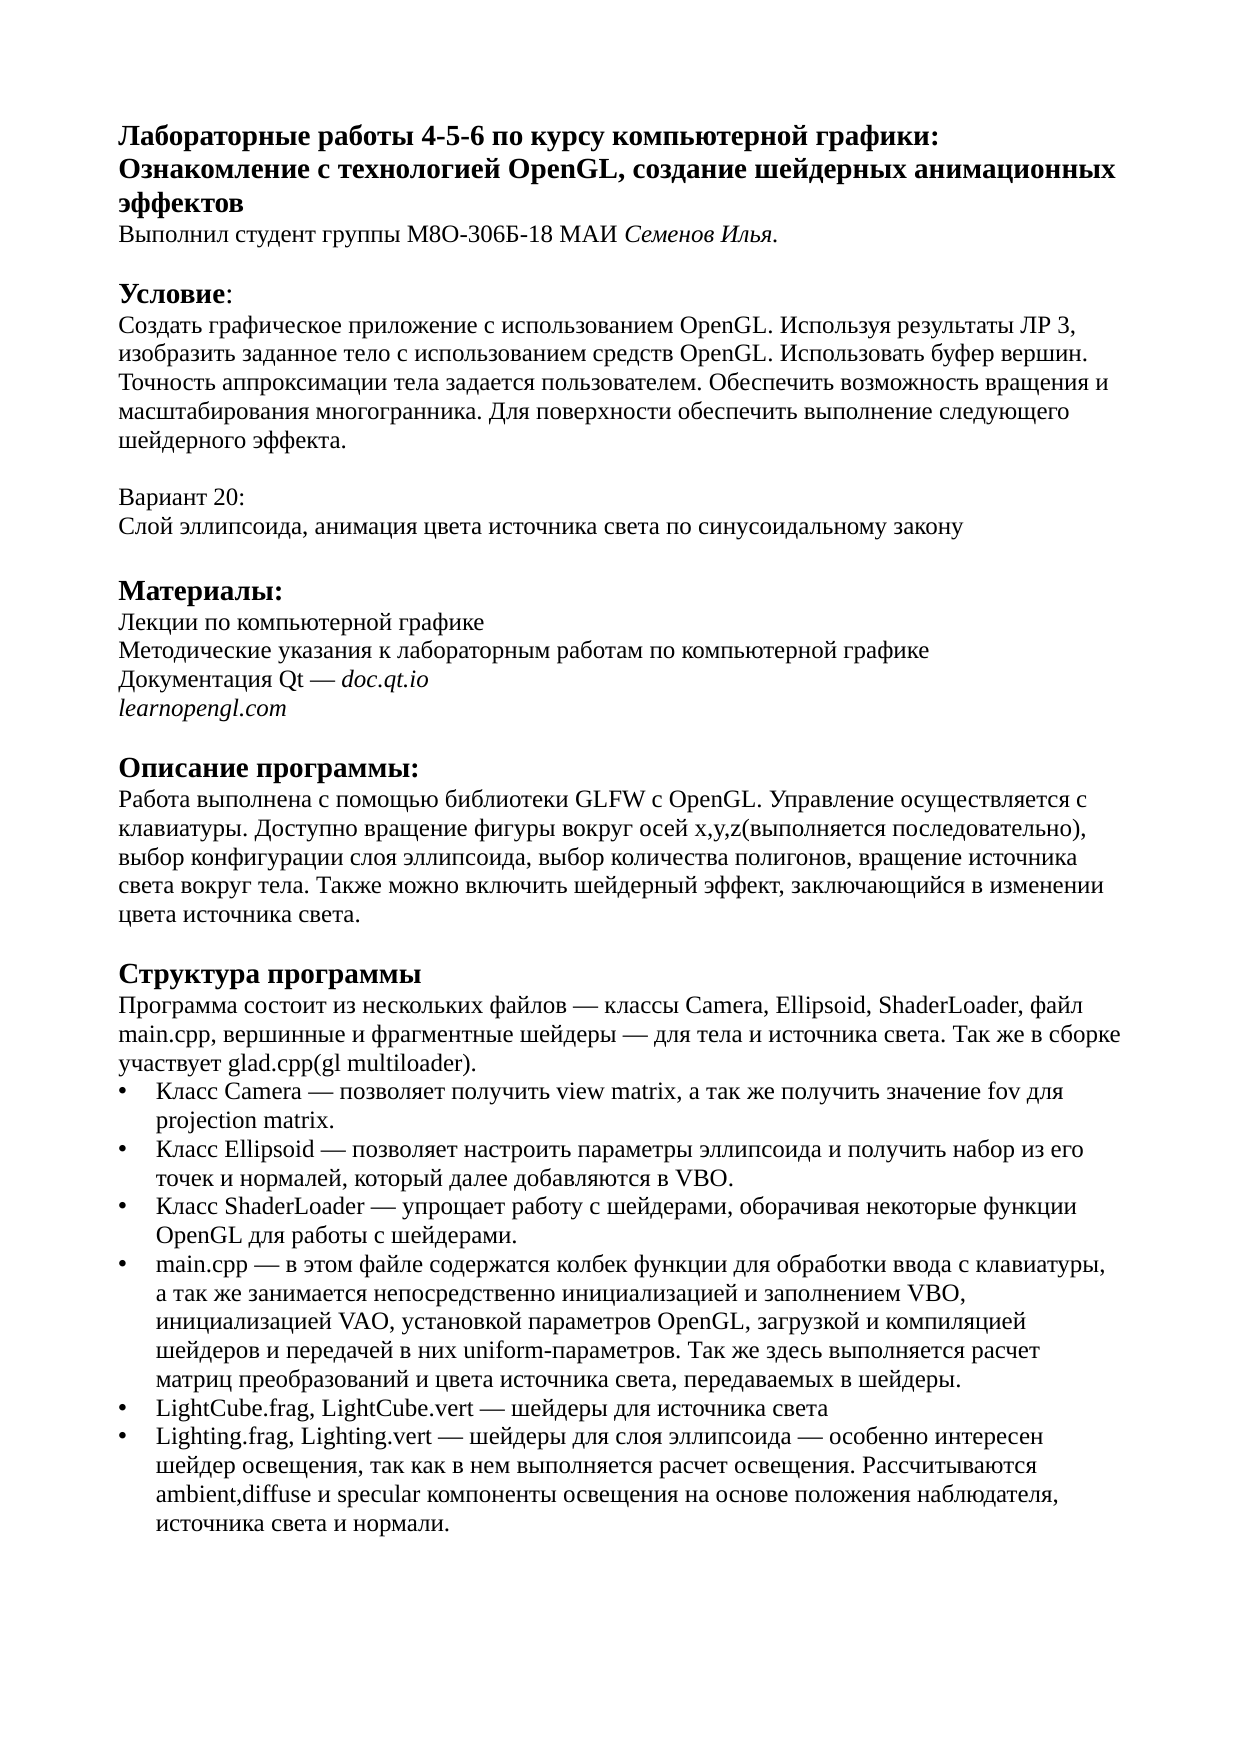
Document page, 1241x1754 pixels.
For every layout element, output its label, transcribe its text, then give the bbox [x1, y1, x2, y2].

text Работа выполнена с помощью библиотеки GLFW с OpenGL. Управление осуществляется с клавиатуры. Доступно вращение фигуры вокруг осей x,y,z(выполняется последовательно), выбор конфигурации слоя эллипсоида, выбор количества полигонов, вращение источника света вокруг тела. Также можно включить шейдерный эффект, заключающийся в изменении цвета источника света. [118, 784, 1122, 928]
text Создать графическое приложение с использованием OpenGL. Используя результаты ЛР 3, изобразить заданное тело с использованием средств OpenGL. Использовать буфер вершин. Точность аппроксимации тела задается пользователем. Обеспечить возможность вращения и масштабирования многогранника. Для поверхности обеспечить выполнение следующего шейдерного эффекта. [118, 310, 1122, 453]
text Материалы: [118, 573, 1122, 607]
text Вариант 20: [118, 482, 1122, 511]
text learnopengl.com [118, 693, 1122, 722]
list Класс ShaderLoader — упрощает работу с шейдерами, оборачивая некоторые функции OpenGL для работы с шейдерами. [118, 1191, 1122, 1249]
list Lighting.frag, Lighting.vert — шейдеры для слоя эллипсоида — особенно интересен шейдер освещения, так как в нем выполняется расчет освещения. Рассчитываются ambient,diffuse и specular компоненты освещения на основе положения наблюдателя, источника света и нормали. [118, 1421, 1122, 1536]
text Структура программы [118, 957, 1122, 990]
text Лекции по компьютерной графике [118, 607, 1122, 636]
text Программа состоит из нескольких файлов — классы Camera, Ellipsoid, ShaderLoader, файл main.cpp, вершинные и фрагментные шейдеры — для тела и источника света. Так же в сборке участвует glad.cpp(gl multiloader). [118, 990, 1122, 1076]
text Документация Qt — doc.qt.io [118, 664, 1122, 693]
text Методические указания к лабораторным работам по компьютерной графике [118, 636, 1122, 664]
text Лабораторные работы 4-5-6 по курсу компьютерной графики: Ознакомление с технологией OpenGL, создание шейдерных анимационных эффектов [118, 118, 1122, 219]
text Выполнил студент группы М8О-306Б-18 МАИ Семенов Илья. [118, 219, 1122, 247]
list Класс Ellipsoid — позволяет настроить параметры эллипсоида и получить набор из его точек и нормалей, который далее добавляются в VBO. [118, 1134, 1122, 1191]
text Слой эллипсоида, анимация цвета источника света по синусоидальному закону [118, 511, 1122, 540]
text Описание программы: [118, 751, 1122, 784]
list Класс Camera — позволяет получить view matrix, а так же получить значение fov для projection matrix. [118, 1076, 1122, 1134]
text Условие: [118, 276, 1122, 310]
list main.cpp — в этом файле содержатся колбек функции для обработки ввода с клавиатуры, а так же занимается непосредственно инициализацией и заполнением VBO, инициализацией VAO, установкой параметров OpenGL, загрузкой и компиляцией шейдеров и передачей в них uniform-параметров. Так же здесь выполняется расчет матриц преобразований и цвета источника света, передаваемых в шейдеры. [118, 1249, 1122, 1393]
list LightCube.frag, LightCube.vert — шейдеры для источника света [118, 1393, 1122, 1421]
